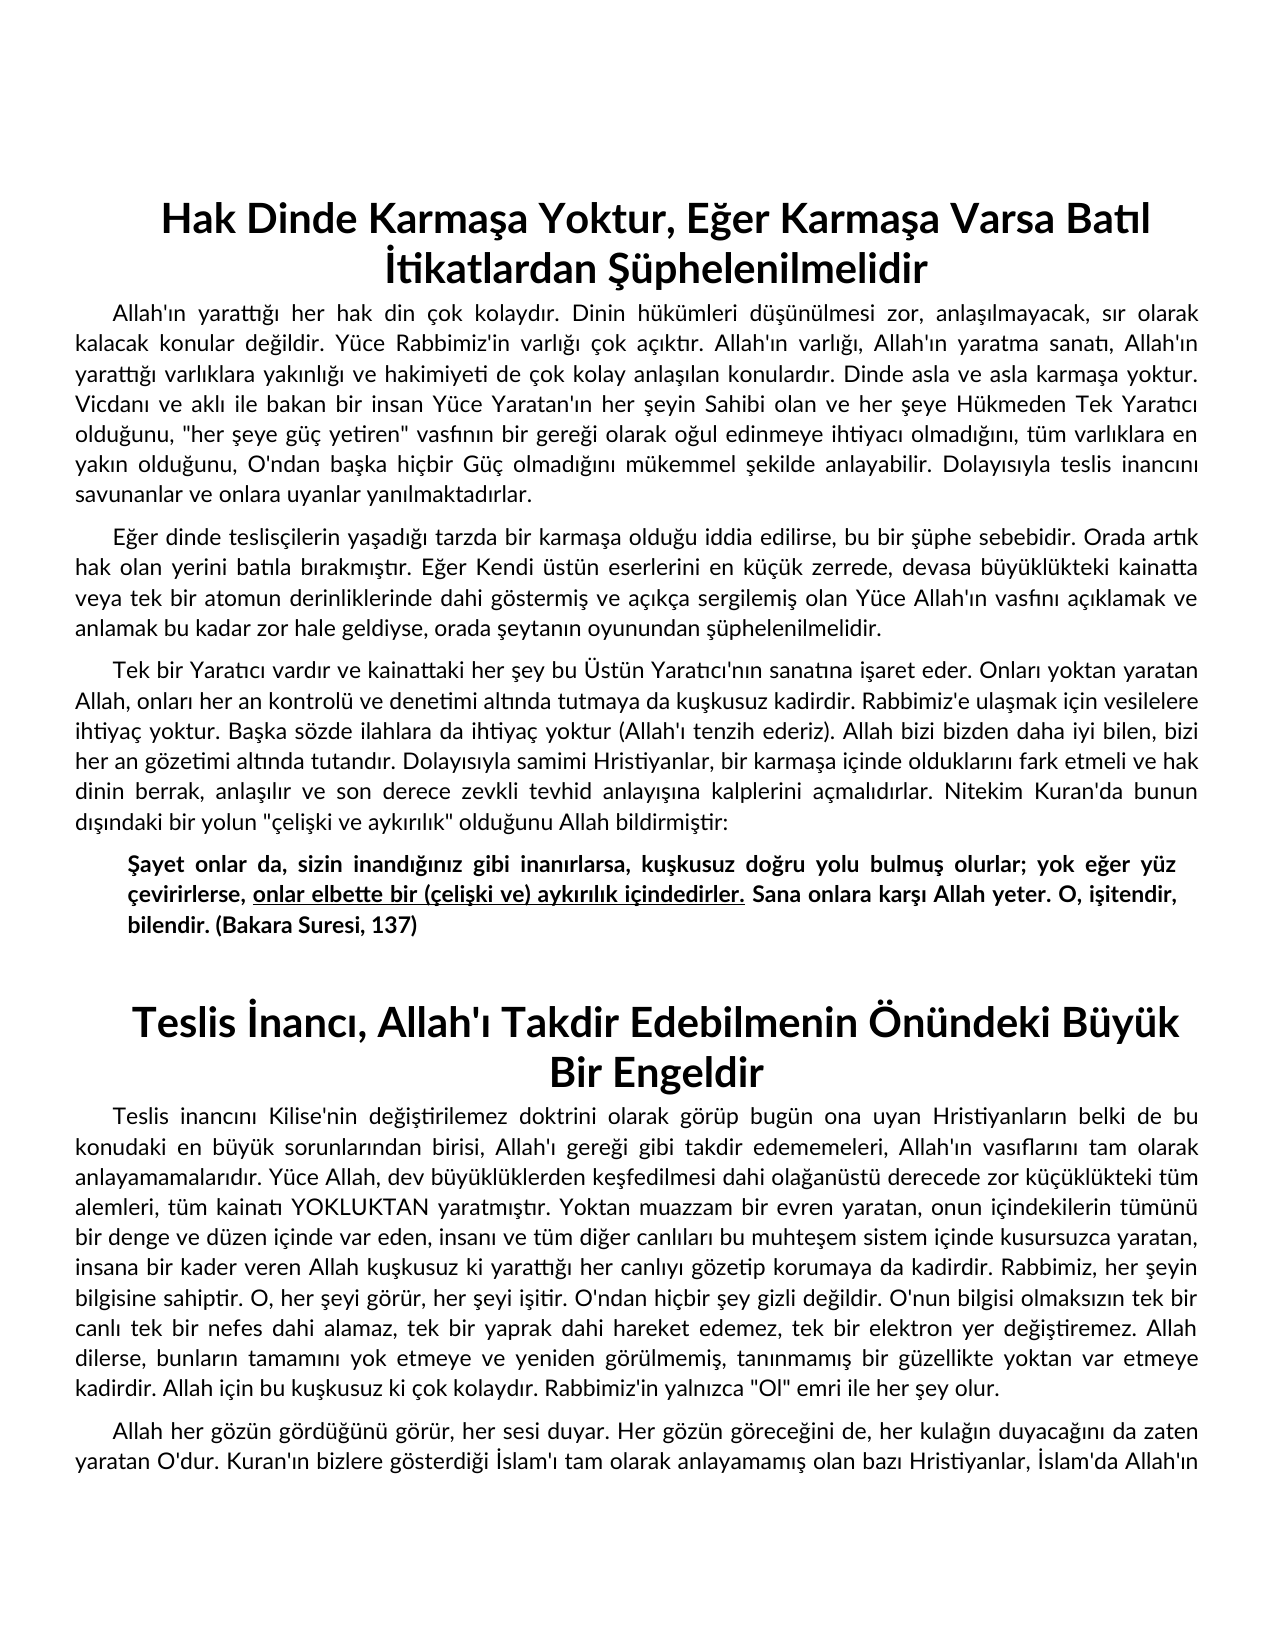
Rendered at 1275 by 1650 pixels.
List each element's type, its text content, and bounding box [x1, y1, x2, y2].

text Allah her gözün gördüğünü görür, her sesi duyar. Her gözün göreceğini de, her kulağın duyacağını da zaten yaratan O'dur. Kuran'ın bizlere gösterdiği İslam'ı tam olarak anlayamamış olan bazı Hristiyanlar, İslam'da Allah'ın [75, 1417, 1200, 1474]
text Allah'ın yarattığı her hak din çok kolaydır. Dinin hükümleri düşünülmesi zor, anlaşılmayacak, sır olarak kalacak konular değildir. Yüce Rabbimiz'in varlığı çok açıktır. Allah'ın varlığı, Allah'ın yaratma sanatı, Allah'ın yarattığı varlıklara yakınlığı ve hakimiyeti de çok kolay anlaşılan konulardır. Dinde asla ve asla karmaşa yoktur. Vicdanı ve aklı ile bakan bir insan Yüce Yaratan'ın her şeyin Sahibi olan ve her şeye Hükmeden Tek Yaratıcı olduğunu, "her şeye güç yetiren" vasfının bir gereği olarak oğul edinmeye ihtiyacı olmadığını, tüm varlıklara en yakın olduğunu, O'ndan başka hiçbir Güç olmadığını mükemmel şekilde anlayabilir. Dolayısıyla teslis inancını savunanlar ve onlara uyanlar yanılmaktadırlar. [75, 299, 1200, 508]
text Eğer dinde teslisçilerin yaşadığı tarzda bir karmaşa olduğu iddia edilirse, bu bir şüphe sebebidir. Orada artık hak olan yerini batıla bırakmıştır. Eğer Kendi üstün eserlerini en küçük zerrede, devasa büyüklükteki kainatta veya tek bir atomun derinliklerinde dahi göstermiş ve açıkça sergilemiş olan Yüce Allah'ın vasfını açıklamak ve anlamak bu kadar zor hale geldiyse, orada şeytanın oyunundan şüphelenilmelidir. [75, 523, 1200, 641]
subtitle Teslis İnancı, Allah'ı Takdir Edebilmenin Önündeki Büyük Bir Engeldir [112, 996, 1200, 1096]
text Tek bir Yaratıcı vardır ve kainattaki her şey bu Üstün Yaratıcı'nın sanatına işaret eder. Onları yoktan yaratan Allah, onları her an kontrolü ve denetimi altında tutmaya da kuşkusuz kadirdir. Rabbimiz'e ulaşmak için vesilelere ihtiyaç yoktur. Başka sözde ilahlara da ihtiyaç yoktur (Allah'ı tenzih ederiz). Allah bizi bizden daha iyi bilen, bizi her an gözetimi altında tutandır. Dolayısıyla samimi Hristiyanlar, bir karmaşa içinde olduklarını fark etmeli ve hak dinin berrak, anlaşılır ve son derece zevkli tevhid anlayışına kalplerini açmalıdırlar. Nitekim Kuran'da bunun dışındaki bir yolun "çelişki ve aykırılık" olduğunu Allah bildirmiştir: [75, 656, 1200, 835]
subtitle Hak Dinde Karmaşa Yoktur, Eğer Karmaşa Varsa Batıl İtikatlardan Şüphelenilmelidir [112, 193, 1200, 293]
text Şayet onlar da, sizin inandığınız gibi inanırlarsa, kuşkusuz doğru yolu bulmuş olurlar; yok eğer yüz çevirirlerse, onlar elbette bir (çelişki ve) aykırılık içindedirler. Sana onlara karşı Allah yeter. O, işitendir, bilendir. (Bakara Suresi, 137) [127, 850, 1177, 938]
text Teslis inancını Kilise'nin değiştirilemez doktrini olarak görüp bugün ona uyan Hristiyanların belki de bu konudaki en büyük sorunlarından birisi, Allah'ı gereği gibi takdir edememeleri, Allah'ın vasıflarını tam olarak anlayamamalarıdır. Yüce Allah, dev büyüklüklerden keşfedilmesi dahi olağanüstü derecede zor küçüklükteki tüm alemleri, tüm kainatı YOKLUKTAN yaratmıştır. Yoktan muazzam bir evren yaratan, onun içindekilerin tümünü bir denge ve düzen içinde var eden, insanı ve tüm diğer canlıları bu muhteşem sistem içinde kusursuzca yaratan, insana bir kader veren Allah kuşkusuz ki yarattığı her canlıyı gözetip korumaya da kadirdir. Rabbimiz, her şeyin bilgisine sahiptir. O, her şeyi görür, her şeyi işitir. O'ndan hiçbir şey gizli değildir. O'nun bilgisi olmaksızın tek bir canlı tek bir nefes dahi alamaz, tek bir yaprak dahi hareket edemez, tek bir elektron yer değiştiremez. Allah dilerse, bunların tamamını yok etmeye ve yeniden görülmemiş, tanınmamış bir güzellikte yoktan var etmeye kadirdir. Allah için bu kuşkusuz ki çok kolaydır. Rabbimiz'in yalnızca "Ol" emri ile her şey olur. [75, 1102, 1200, 1401]
